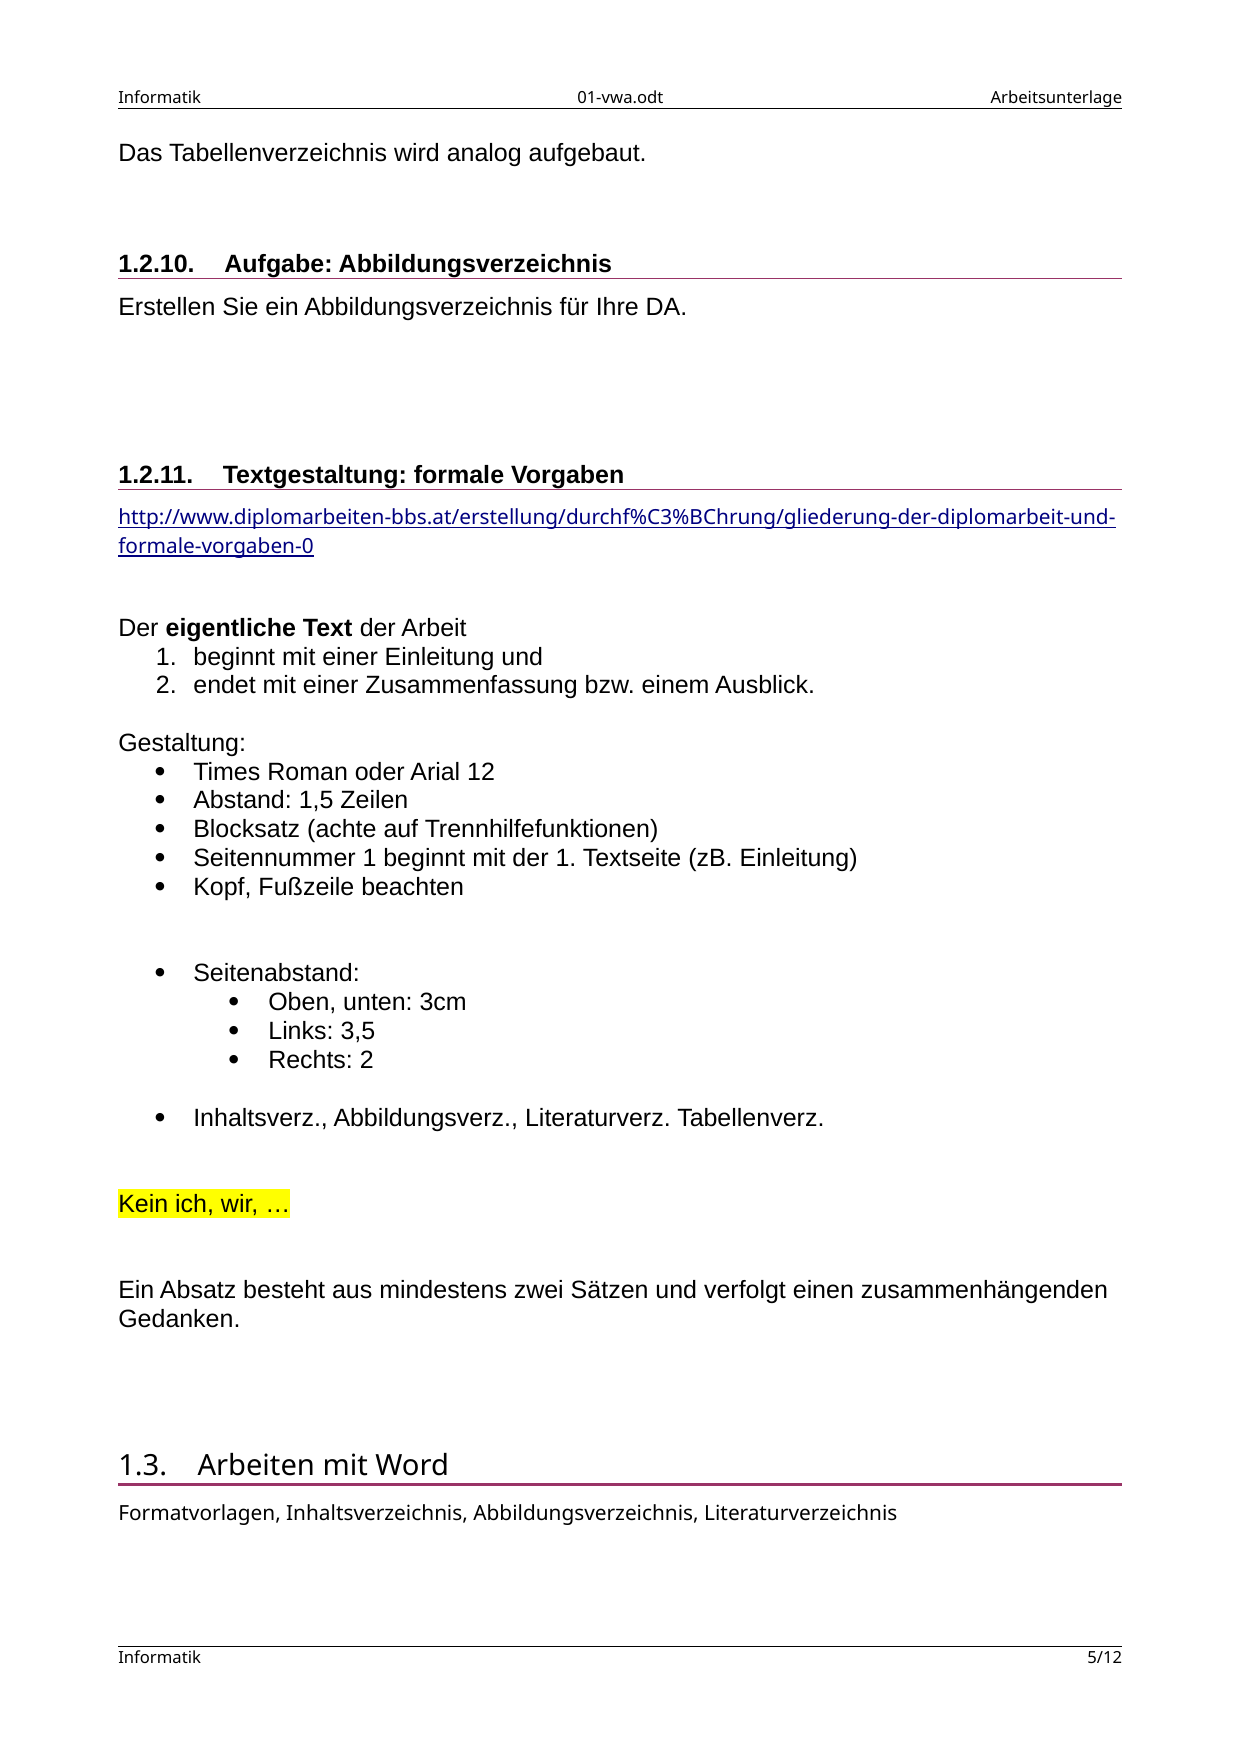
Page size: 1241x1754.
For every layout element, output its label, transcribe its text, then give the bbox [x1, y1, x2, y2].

list Rechts: 2 [229, 1045, 1122, 1102]
list Links: 3,5 [229, 1016, 1122, 1045]
list Seitennummer 1 beginnt mit der 1. Textseite (zB. Einleitung) [156, 843, 1122, 872]
text Ein Absatz besteht aus mindestens zwei Sätzen und verfolgt einen zusammenhängenden Gedanken. [118, 1275, 1122, 1333]
list Oben, unten: 3cm [229, 987, 1122, 1016]
list Blocksatz (achte auf Trennhilfefunktionen) [156, 814, 1122, 843]
list Abstand: 1,5 Zeilen [156, 785, 1122, 814]
text Formatvorlagen, Inhaltsverzeichnis, Abbildungsverzeichnis, Literaturverzeichnis [118, 1498, 1122, 1527]
subtitle Textgestaltung: formale Vorgaben [118, 460, 1122, 489]
subtitle Arbeiten mit Word [118, 1444, 1122, 1483]
text http://www.diplomarbeiten-bbs.at/erstellung/durchf%C3%BChrung/gliederung-der-diplomarbeit-und-formale-vorgaben-0 [118, 502, 1122, 559]
list Seitenabstand: [156, 958, 1122, 987]
list Inhaltsverz., Abbildungsverz., Literaturverz. Tabellenverz. [156, 1102, 1122, 1131]
list Times Roman oder Arial 12 [156, 757, 1122, 785]
text Kein ich, wir, … [118, 1189, 1122, 1218]
text Gestaltung: [118, 728, 1122, 757]
list Kopf, Fußzeile beachten [156, 872, 1122, 901]
text Das Tabellenverzeichnis wird analog aufgebaut. [118, 138, 1122, 167]
text Erstellen Sie ein Abbildungsverzeichnis für Ihre DA. [118, 291, 1122, 320]
subtitle Aufgabe: Abbildungsverzeichnis [118, 249, 1122, 278]
text Der eigentliche Text der Arbeit [118, 613, 1122, 642]
list endet mit einer Zusammenfassung bzw. einem Ausblick. [156, 670, 1122, 699]
list beginnt mit einer Einleitung und [156, 642, 1122, 670]
